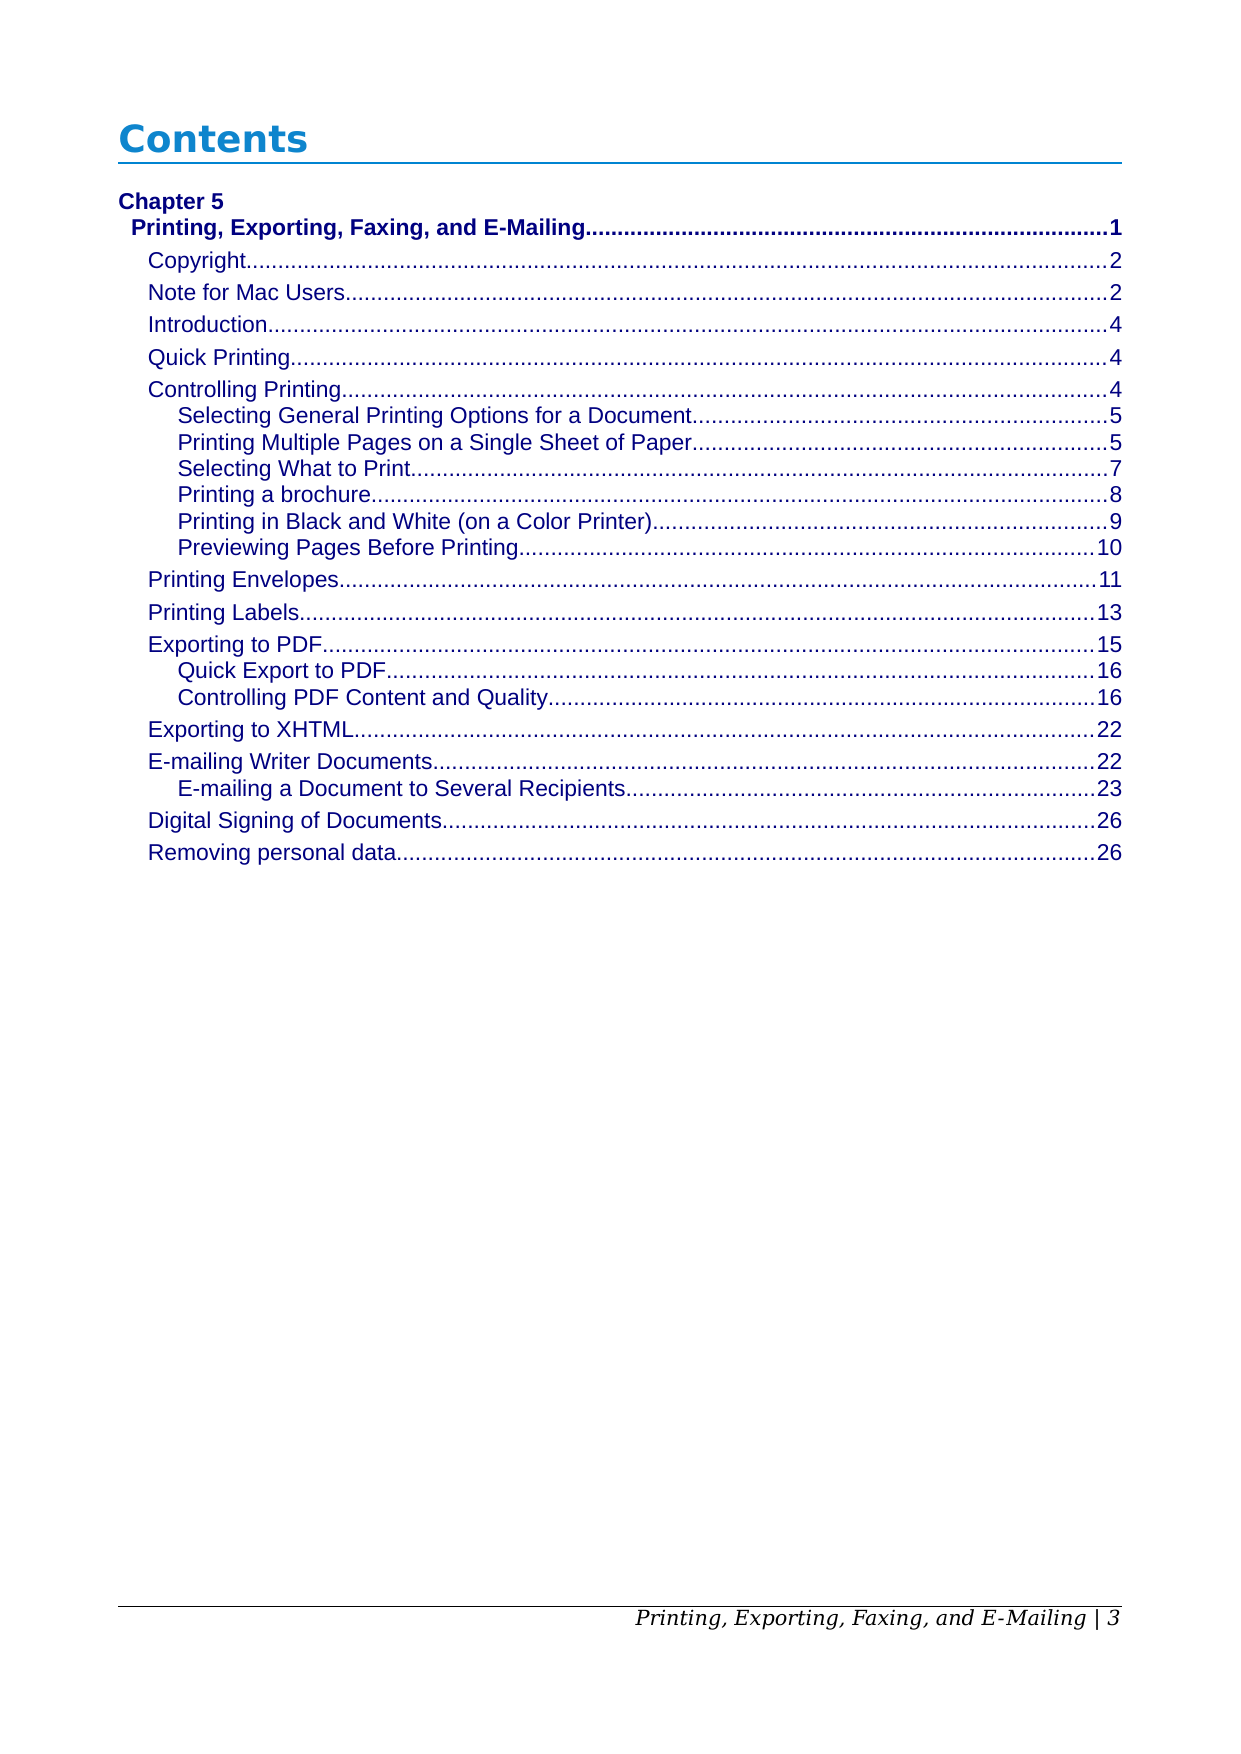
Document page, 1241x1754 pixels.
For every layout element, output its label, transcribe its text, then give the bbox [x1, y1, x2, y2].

text Printing in Black and White (on a Color Printer) 9 [177, 508, 1122, 534]
text Controlling Printing 4 [148, 376, 1122, 402]
text Introduction 4 [148, 311, 1122, 338]
text Selecting General Printing Options for a Document 5 [177, 402, 1122, 428]
text Note for Mac Users 2 [148, 279, 1122, 305]
text Removing personal data 26 [148, 839, 1122, 865]
text Digital Signing of Documents 26 [148, 807, 1122, 833]
text Controlling PDF Content and Quality 16 [177, 683, 1122, 710]
text Exporting to XHTML 22 [148, 716, 1122, 742]
text Quick Printing 4 [148, 343, 1122, 370]
text Copyright 2 [148, 247, 1122, 273]
text Exporting to PDF 15 [148, 631, 1122, 657]
text E-mailing a Document to Several Recipients 23 [177, 774, 1122, 801]
text Printing Envelopes 11 [148, 566, 1122, 593]
text Printing Multiple Pages on a Single Sheet of Paper 5 [177, 428, 1122, 455]
text Chapter 5 Printing, Exporting, Faxing, and E‑Mailing 1 [118, 188, 1122, 241]
text Previewing Pages Before Printing 10 [177, 534, 1122, 560]
text Printing a brochure 8 [177, 481, 1122, 508]
text Quick Export to PDF 16 [177, 657, 1122, 683]
text Contents [118, 118, 1122, 162]
text Selecting What to Print 7 [177, 455, 1122, 481]
text E-mailing Writer Documents 22 [148, 748, 1122, 774]
text Printing Labels 13 [148, 598, 1122, 625]
